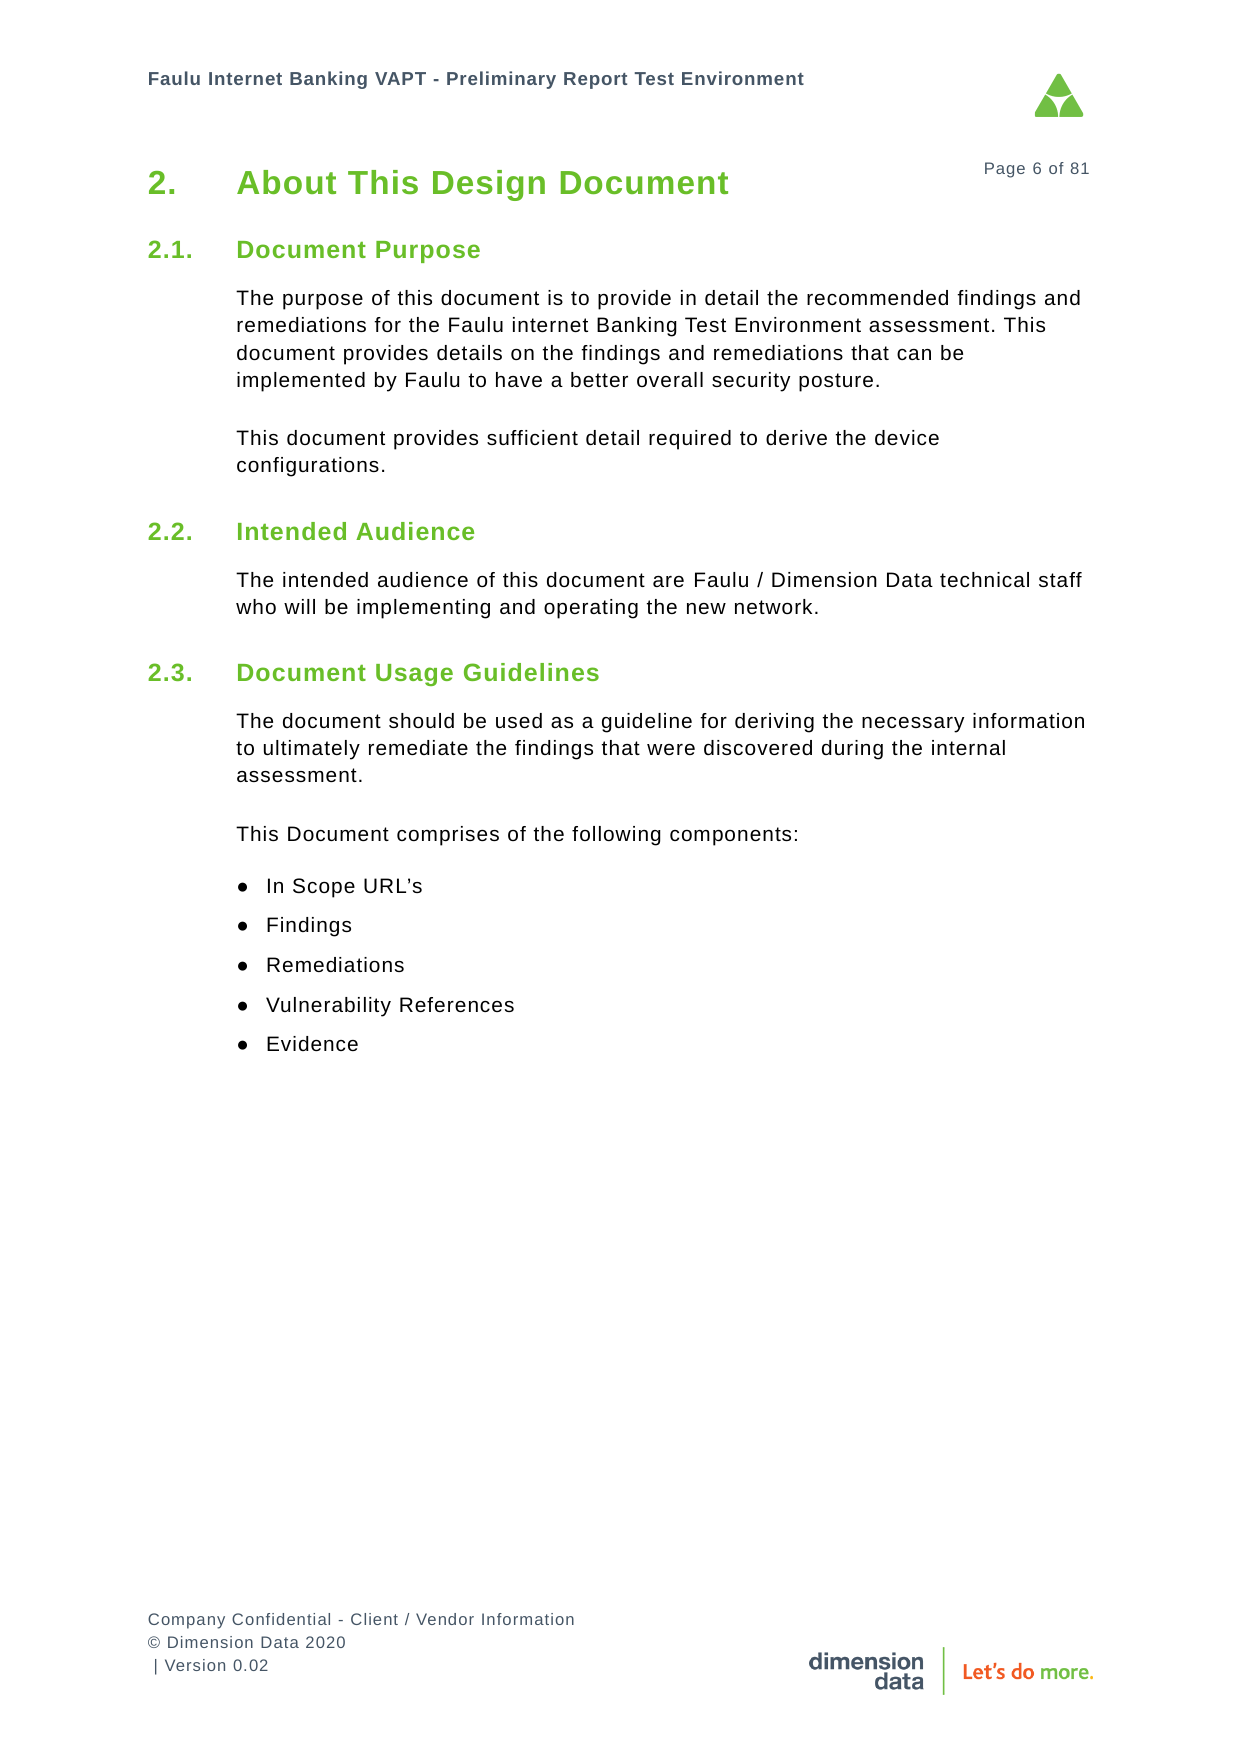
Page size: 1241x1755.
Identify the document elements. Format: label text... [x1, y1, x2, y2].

list Evidence [236, 1029, 1093, 1056]
subtitle Document Usage Guidelines [148, 656, 1093, 687]
subtitle Intended Audience [148, 514, 1093, 546]
list Vulnerability References [236, 989, 1093, 1016]
list In Scope URL’s [236, 871, 1093, 898]
subtitle About This Design Document [148, 160, 1093, 202]
subtitle Document Purpose [148, 233, 1093, 264]
text The intended audience of this document are Faulu / Dimension Data technical staff who will be implementing and operating the new network. [236, 564, 1093, 618]
list Remediations [236, 950, 1093, 977]
text This document provides sufficient detail required to derive the device configurations. [236, 423, 1093, 477]
list Findings [236, 910, 1093, 937]
text The document should be used as a guideline for deriving the necessary information to ultimately remediate the findings that were discovered during the internal assessment. [236, 706, 1093, 787]
text This Document comprises of the following components: [236, 818, 1093, 846]
text The purpose of this document is to provide in detail the recommended findings and remediations for the Faulu internet Banking Test Environment assessment. This document provides details on the findings and remediations that can be implemented by Faulu to have a better overall security posture. [236, 283, 1093, 391]
